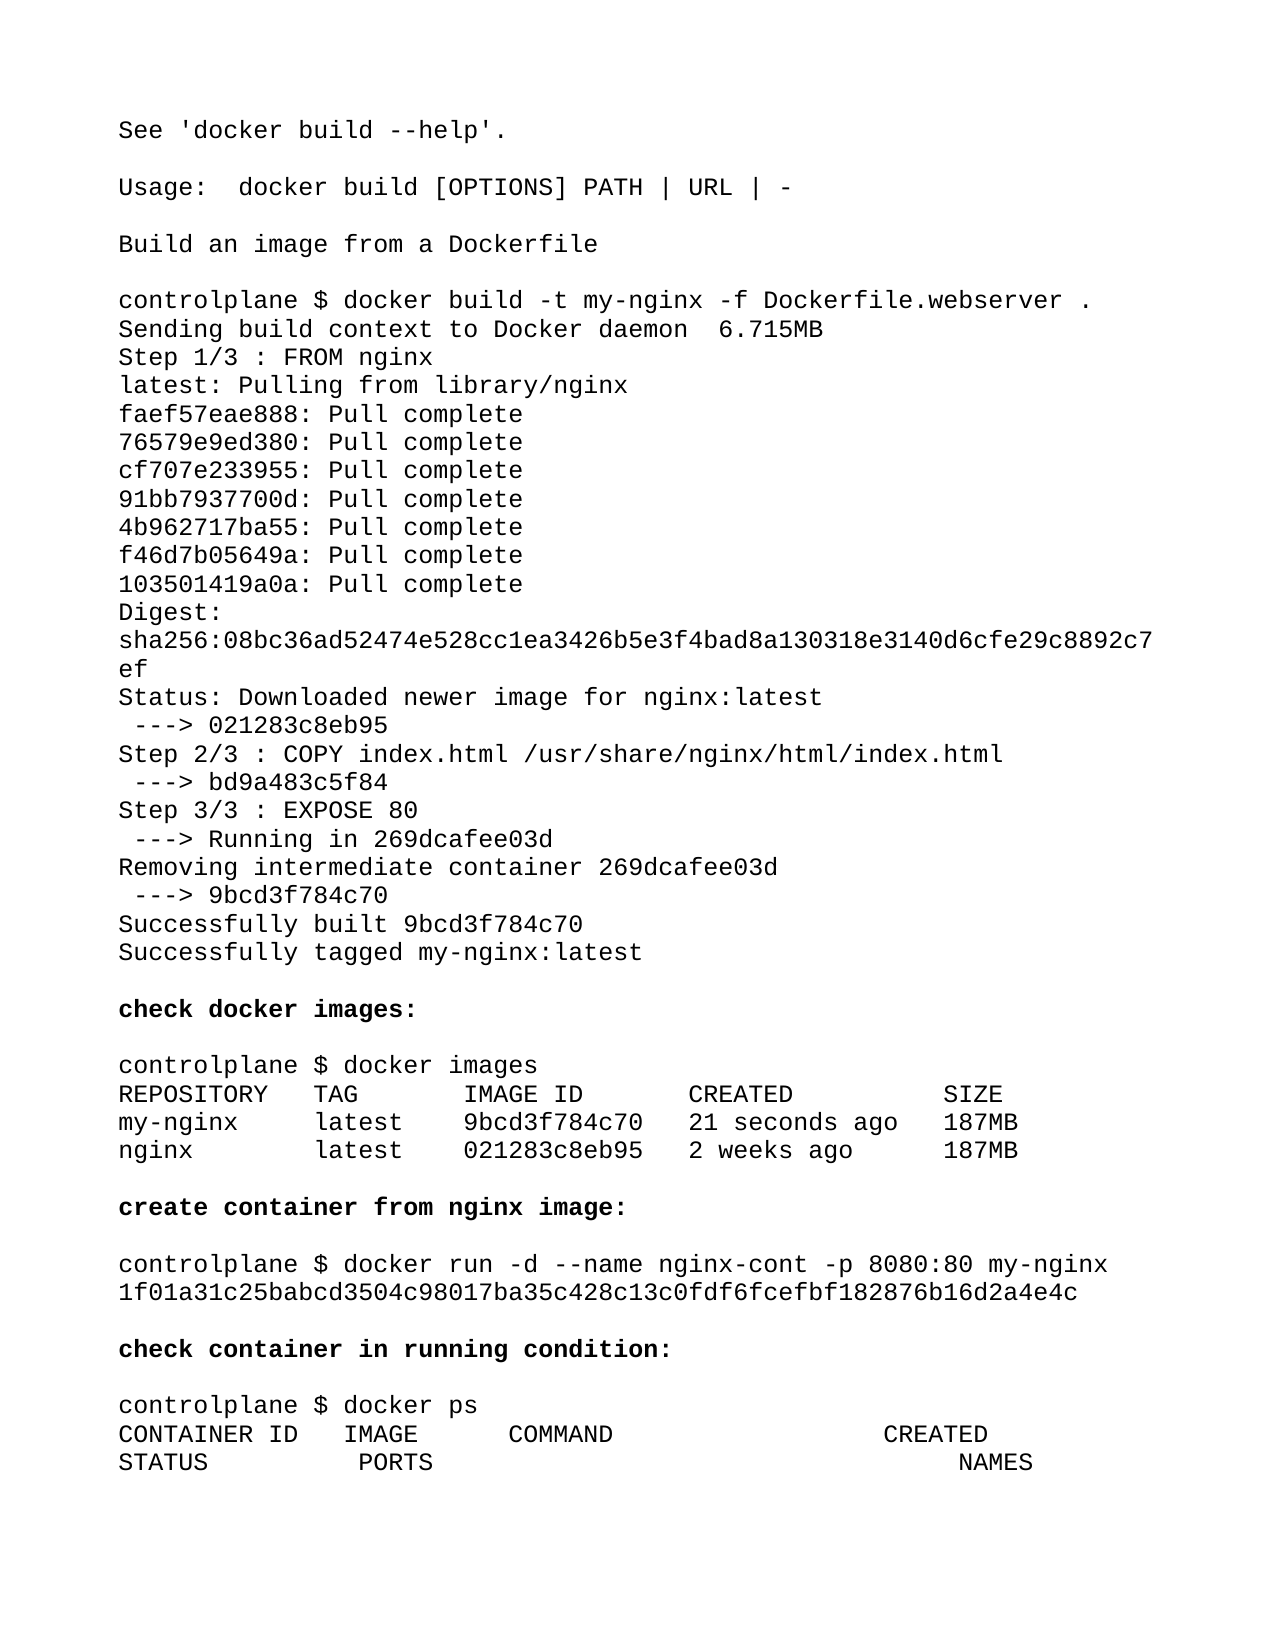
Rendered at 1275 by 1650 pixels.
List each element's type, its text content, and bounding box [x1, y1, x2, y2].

text 1f01a31c25babcd3504c98017ba35c428c13c0fdf6fcefbf182876b16d2a4e4c [118, 1280, 1157, 1308]
text ---> bd9a483c5f84 [118, 770, 1157, 798]
text Step 3/3 : EXPOSE 80 [118, 798, 1157, 826]
text CONTAINER ID IMAGE COMMAND CREATED STATUS PORTS NAMES [118, 1421, 1157, 1478]
text Successfully tagged my-nginx:latest [118, 940, 1157, 968]
text Build an image from a Dockerfile [118, 231, 1157, 260]
text 4b962717ba55: Pull complete [118, 515, 1157, 543]
text ---> 9bcd3f784c70 [118, 883, 1157, 911]
text Step 1/3 : FROM nginx [118, 345, 1157, 373]
text controlplane $ docker run -d --name nginx-cont -p 8080:80 my-nginx [118, 1251, 1157, 1280]
text Usage: docker build [OPTIONS] PATH | URL | - [118, 175, 1157, 203]
text Status: Downloaded newer image for nginx:latest [118, 685, 1157, 713]
text faef57eae888: Pull complete [118, 401, 1157, 430]
text Successfully built 9bcd3f784c70 [118, 911, 1157, 940]
text See 'docker build --help'. [118, 118, 1157, 146]
text Sending build context to Docker daemon 6.715MB [118, 316, 1157, 345]
text ---> Running in 269dcafee03d [118, 826, 1157, 855]
text check container in running condition: [118, 1336, 1157, 1365]
text Removing intermediate container 269dcafee03d [118, 855, 1157, 883]
text Step 2/3 : COPY index.html /usr/share/nginx/html/index.html [118, 741, 1157, 770]
text 91bb7937700d: Pull complete [118, 486, 1157, 515]
text f46d7b05649a: Pull complete [118, 543, 1157, 571]
text controlplane $ docker images [118, 1053, 1157, 1081]
text 76579e9ed380: Pull complete [118, 430, 1157, 458]
text controlplane $ docker build -t my-nginx -f Dockerfile.webserver . [118, 288, 1157, 316]
text 103501419a0a: Pull complete [118, 571, 1157, 600]
text REPOSITORY TAG IMAGE ID CREATED SIZE [118, 1081, 1157, 1110]
text ---> 021283c8eb95 [118, 713, 1157, 741]
text nginx latest 021283c8eb95 2 weeks ago 187MB [118, 1138, 1157, 1166]
text controlplane $ docker ps [118, 1393, 1157, 1421]
text check docker images: [118, 996, 1157, 1025]
text create container from nginx image: [118, 1195, 1157, 1223]
text my-nginx latest 9bcd3f784c70 21 seconds ago 187MB [118, 1110, 1157, 1138]
text cf707e233955: Pull complete [118, 458, 1157, 486]
text latest: Pulling from library/nginx [118, 373, 1157, 401]
text Digest: sha256:08bc36ad52474e528cc1ea3426b5e3f4bad8a130318e3140d6cfe29c8892c7ef [118, 600, 1157, 685]
